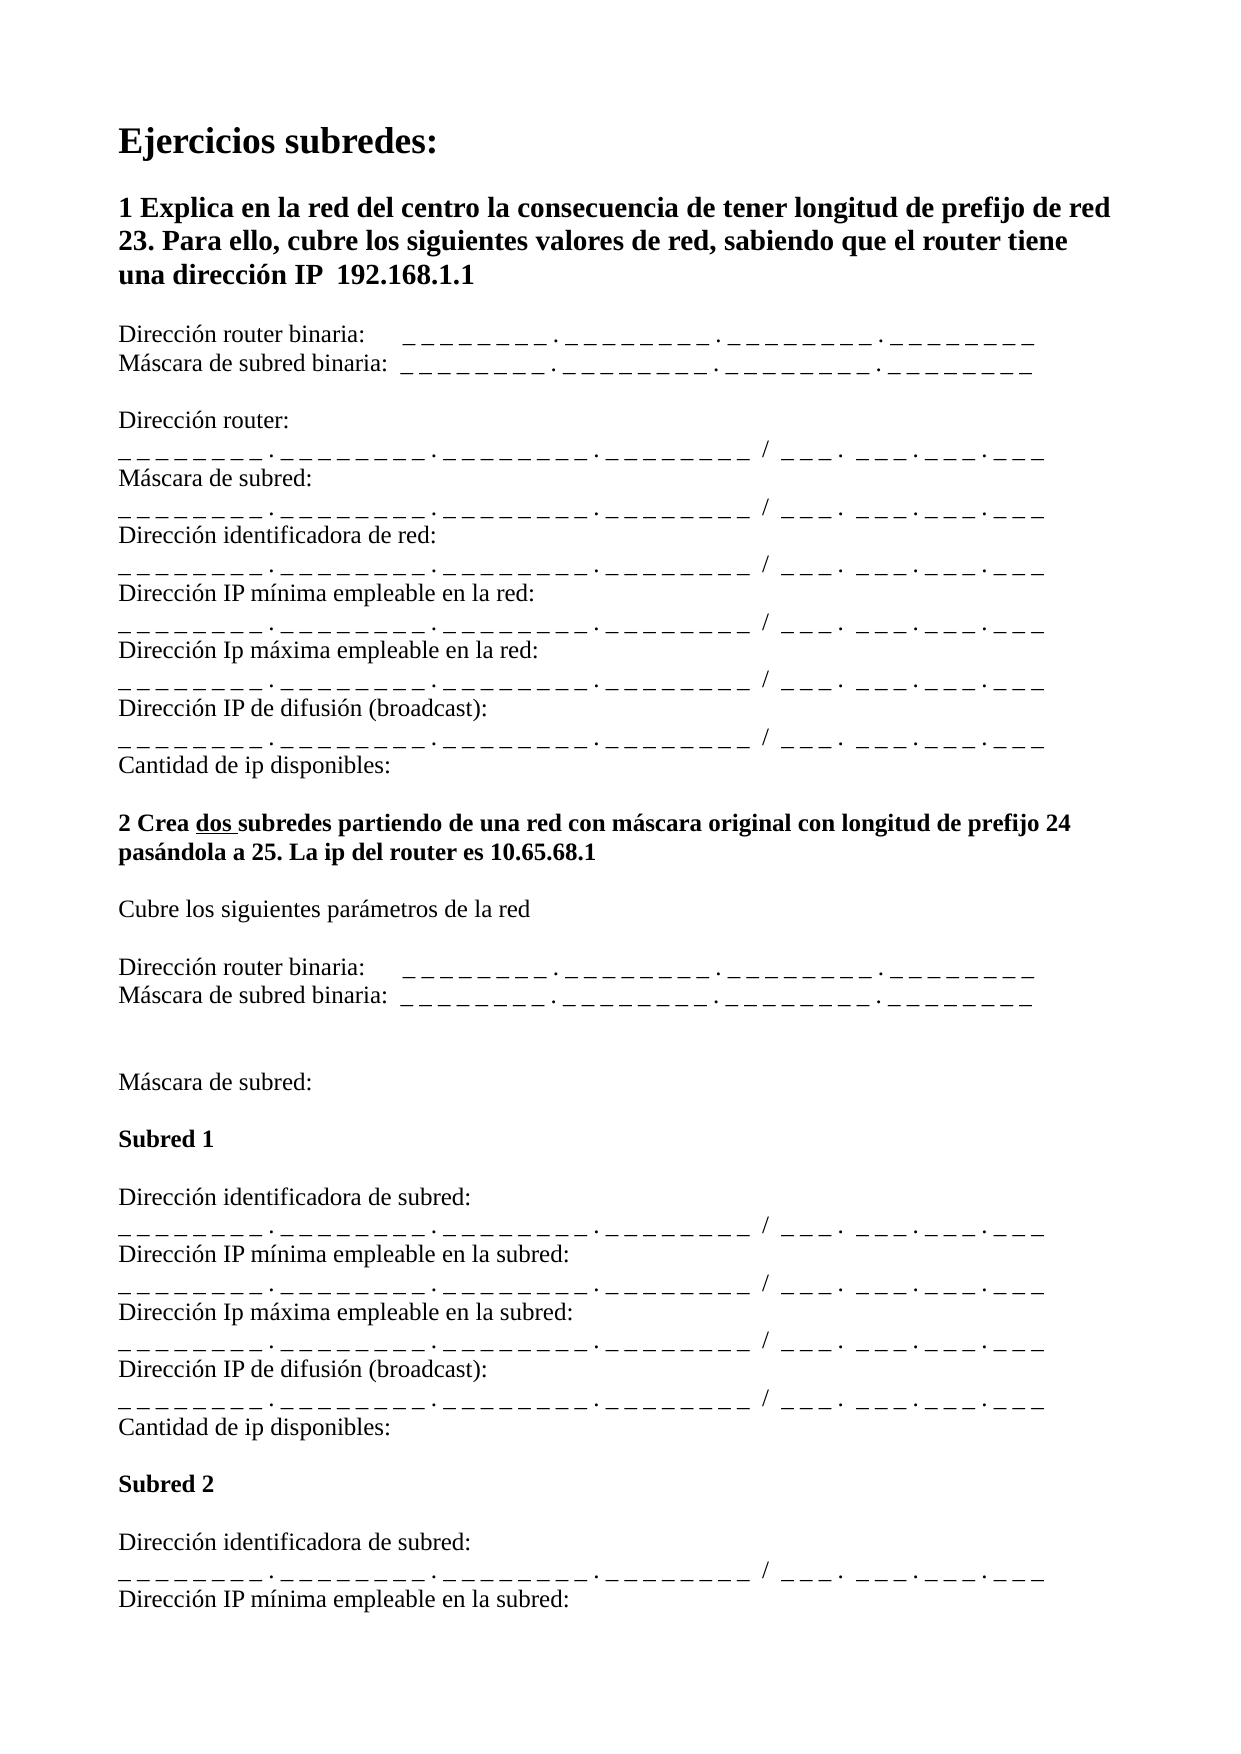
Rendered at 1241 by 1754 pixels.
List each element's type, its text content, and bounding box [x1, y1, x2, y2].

text _ _ _ _ _ _ _ _ . _ _ _ _ _ _ _ _ . _ _ _ _ _ _ _ _ . _ _ _ _ _ _ _ _ / _ _ _ . _ _ _ . _ _ _ . _ _ _ [118, 1383, 1122, 1412]
text 1 Explica en la red del centro la consecuencia de tener longitud de prefijo de red 23. Para ello, cubre los siguientes valores de red, sabiendo que el router tiene una dirección IP 192.168.1.1 [118, 190, 1122, 291]
text _ _ _ _ _ _ _ _ . _ _ _ _ _ _ _ _ . _ _ _ _ _ _ _ _ . _ _ _ _ _ _ _ _ / _ _ _ . _ _ _ . _ _ _ . _ _ _ [118, 549, 1122, 578]
text Máscara de subred binaria: _ _ _ _ _ _ _ _ . _ _ _ _ _ _ _ _ . _ _ _ _ _ _ _ _ . _ _ _ _ _ _ _ _ [118, 981, 1122, 1009]
text Dirección router binaria: _ _ _ _ _ _ _ _ . _ _ _ _ _ _ _ _ . _ _ _ _ _ _ _ _ . _ _ _ _ _ _ _ _ [118, 319, 1122, 348]
text _ _ _ _ _ _ _ _ . _ _ _ _ _ _ _ _ . _ _ _ _ _ _ _ _ . _ _ _ _ _ _ _ _ / _ _ _ . _ _ _ . _ _ _ . _ _ _ [118, 1211, 1122, 1239]
text Dirección IP de difusión (broadcast): [118, 1354, 1122, 1383]
text 2 Crea dos subredes partiendo de una red con máscara original con longitud de prefijo 24 pasándola a 25. La ip del router es 10.65.68.1 [118, 808, 1122, 866]
text _ _ _ _ _ _ _ _ . _ _ _ _ _ _ _ _ . _ _ _ _ _ _ _ _ . _ _ _ _ _ _ _ _ / _ _ _ . _ _ _ . _ _ _ . _ _ _ [118, 434, 1122, 463]
text Máscara de subred: [118, 1067, 1122, 1096]
text _ _ _ _ _ _ _ _ . _ _ _ _ _ _ _ _ . _ _ _ _ _ _ _ _ . _ _ _ _ _ _ _ _ / _ _ _ . _ _ _ . _ _ _ . _ _ _ [118, 1556, 1122, 1584]
text Dirección IP mínima empleable en la subred: [118, 1239, 1122, 1268]
text Dirección router binaria: _ _ _ _ _ _ _ _ . _ _ _ _ _ _ _ _ . _ _ _ _ _ _ _ _ . _ _ _ _ _ _ _ _ [118, 952, 1122, 981]
text Dirección IP de difusión (broadcast): [118, 693, 1122, 722]
text Dirección Ip máxima empleable en la subred: [118, 1297, 1122, 1326]
text Dirección router: [118, 406, 1122, 434]
text Cantidad de ip disponibles: [118, 751, 1122, 779]
text Subred 2 [118, 1469, 1122, 1498]
text _ _ _ _ _ _ _ _ . _ _ _ _ _ _ _ _ . _ _ _ _ _ _ _ _ . _ _ _ _ _ _ _ _ / _ _ _ . _ _ _ . _ _ _ . _ _ _ [118, 1268, 1122, 1297]
text Cantidad de ip disponibles: [118, 1412, 1122, 1441]
text Dirección IP mínima empleable en la subred: [118, 1584, 1122, 1613]
text _ _ _ _ _ _ _ _ . _ _ _ _ _ _ _ _ . _ _ _ _ _ _ _ _ . _ _ _ _ _ _ _ _ / _ _ _ . _ _ _ . _ _ _ . _ _ _ [118, 1326, 1122, 1354]
text Dirección IP mínima empleable en la red: [118, 578, 1122, 607]
text Ejercicios subredes: [118, 118, 1122, 161]
text _ _ _ _ _ _ _ _ . _ _ _ _ _ _ _ _ . _ _ _ _ _ _ _ _ . _ _ _ _ _ _ _ _ / _ _ _ . _ _ _ . _ _ _ . _ _ _ [118, 607, 1122, 636]
text Dirección Ip máxima empleable en la red: [118, 636, 1122, 664]
text _ _ _ _ _ _ _ _ . _ _ _ _ _ _ _ _ . _ _ _ _ _ _ _ _ . _ _ _ _ _ _ _ _ / _ _ _ . _ _ _ . _ _ _ . _ _ _ [118, 722, 1122, 751]
text Subred 1 [118, 1124, 1122, 1153]
text Cubre los siguientes parámetros de la red [118, 894, 1122, 923]
text Dirección identificadora de red: [118, 521, 1122, 549]
text Dirección identificadora de subred: [118, 1182, 1122, 1211]
text _ _ _ _ _ _ _ _ . _ _ _ _ _ _ _ _ . _ _ _ _ _ _ _ _ . _ _ _ _ _ _ _ _ / _ _ _ . _ _ _ . _ _ _ . _ _ _ [118, 664, 1122, 693]
text _ _ _ _ _ _ _ _ . _ _ _ _ _ _ _ _ . _ _ _ _ _ _ _ _ . _ _ _ _ _ _ _ _ / _ _ _ . _ _ _ . _ _ _ . _ _ _ [118, 492, 1122, 521]
text Máscara de subred binaria: _ _ _ _ _ _ _ _ . _ _ _ _ _ _ _ _ . _ _ _ _ _ _ _ _ . _ _ _ _ _ _ _ _ [118, 348, 1122, 377]
text Dirección identificadora de subred: [118, 1527, 1122, 1556]
text Máscara de subred: [118, 463, 1122, 492]
